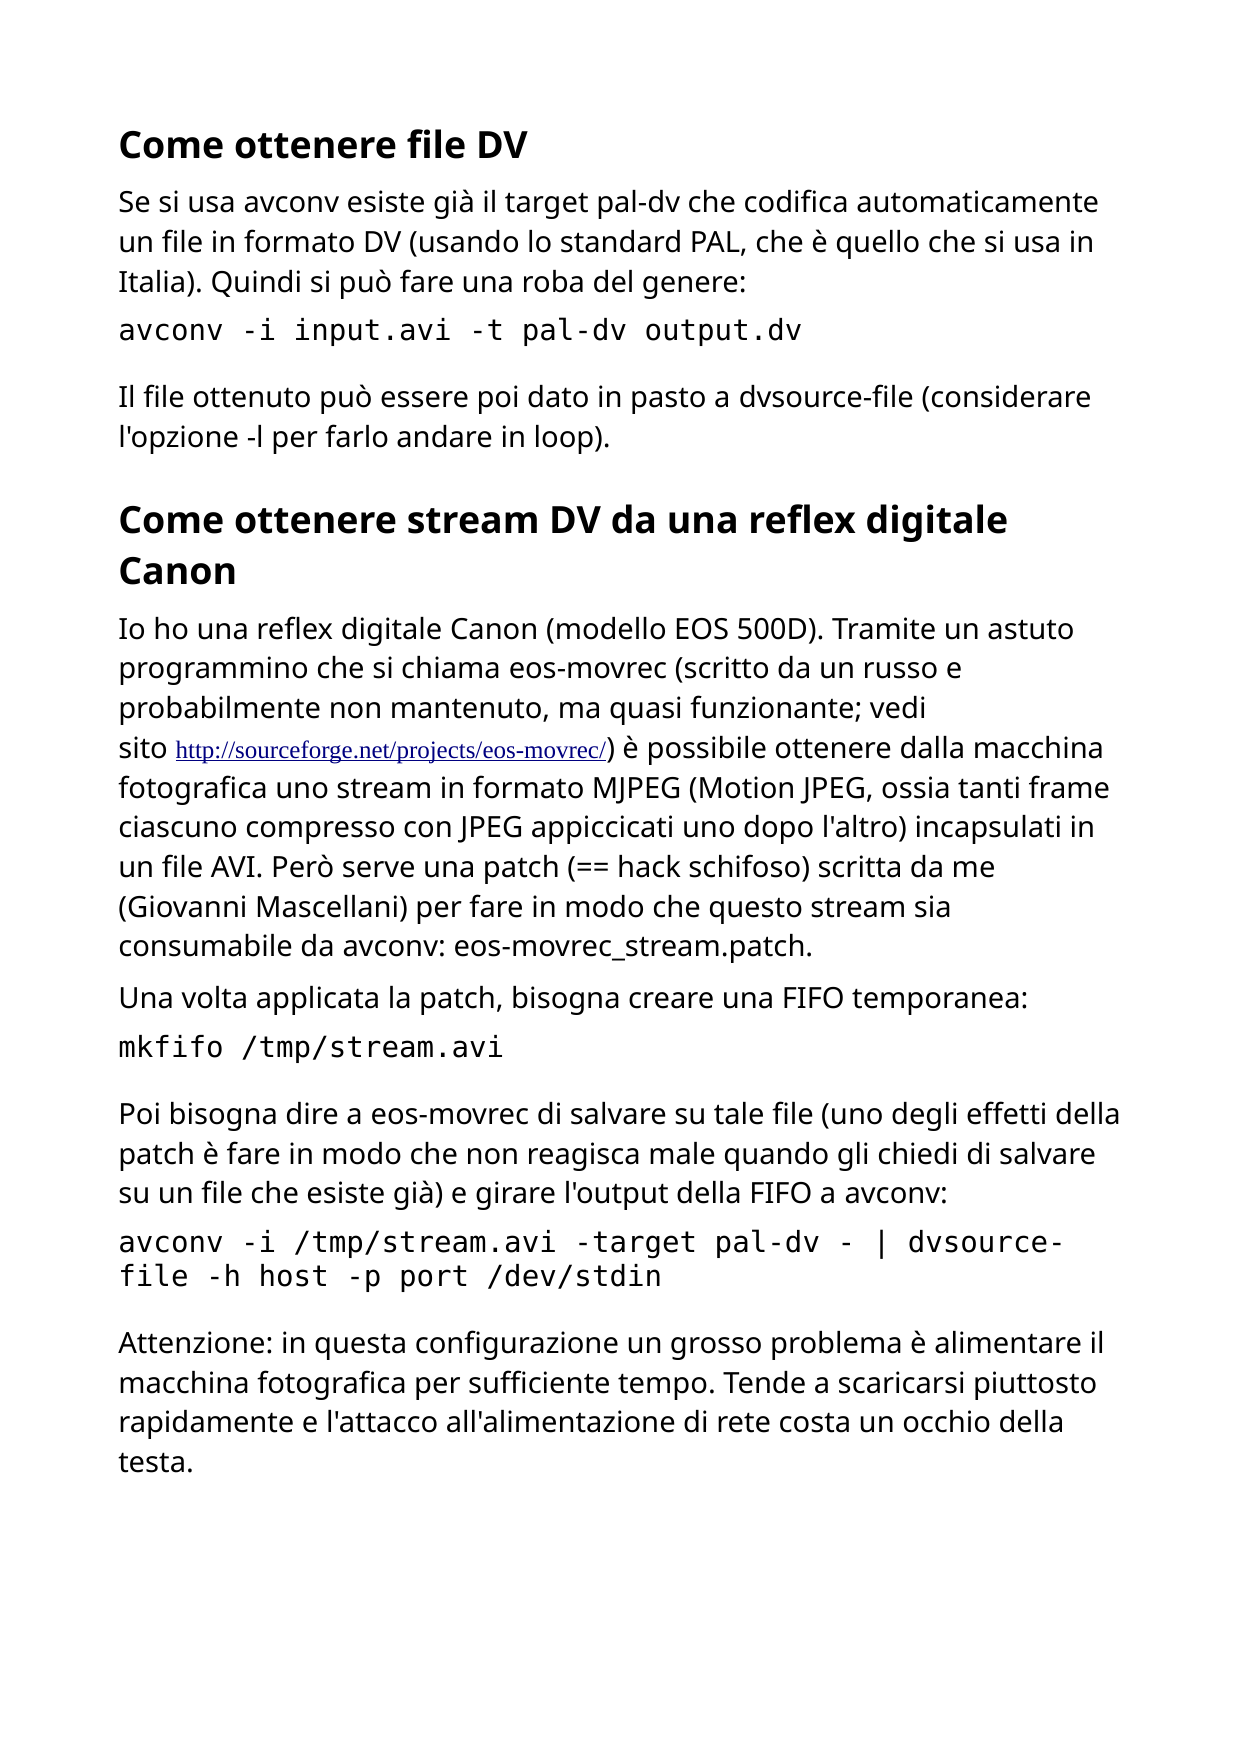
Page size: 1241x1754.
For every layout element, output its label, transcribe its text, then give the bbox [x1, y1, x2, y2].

text avconv -i /tmp/stream.avi -target pal-dv - | dvsource-file -h host -p port /dev/stdin [118, 1225, 1122, 1293]
text Se si usa avconv esiste già il target pal-dv che codifica automaticamente un file in formato DV (usando lo standard PAL, che è quello che si usa in Italia). Quindi si può fare una roba del genere: [118, 182, 1122, 301]
text Poi bisogna dire a eos-movrec di salvare su tale file (uno degli effetti della patch è fare in modo che non reagisca male quando gli chiedi di salvare su un file che esiste già) e girare l'output della FIFO a avconv: [118, 1093, 1122, 1212]
subtitle Come ottenere stream DV da una reflex digitale Canon [118, 493, 1122, 596]
text avconv -i input.avi -t pal-dv output.dv [118, 313, 1122, 347]
subtitle Come ottenere file DV [118, 118, 1122, 169]
text Il file ottenuto può essere poi dato in pasto a dvsource-file (considerare l'opzione -l per farlo andare in loop). [118, 377, 1122, 456]
text Attenzione: in questa configurazione un grosso problema è alimentare il macchina fotografica per sufficiente tempo. Tende a scaricarsi piuttosto rapidamente e l'attacco all'alimentazione di rete costa un occhio della testa. [118, 1322, 1122, 1481]
text Una volta applicata la patch, bisogna creare una FIFO temporanea: [118, 978, 1122, 1017]
text Io ho una reflex digitale Canon (modello EOS 500D). Tramite un astuto programmino che si chiama eos-movrec (scritto da un russo e probabilmente non mantenuto, ma quasi funzionante; vedi sito http://sourceforge.net/projects/eos-movrec/) è possibile ottenere dalla macchina fotografica uno stream in formato MJPEG (Motion JPEG, ossia tanti frame ciascuno compresso con JPEG appiccicati uno dopo l'altro) incapsulati in un file AVI. Però serve una patch (== hack schifoso) scritta da me (Giovanni Mascellani) per fare in modo che questo stream sia consumabile da avconv: eos-movrec_stream.patch. [118, 608, 1122, 965]
text mkfifo /tmp/stream.avi [118, 1030, 1122, 1064]
